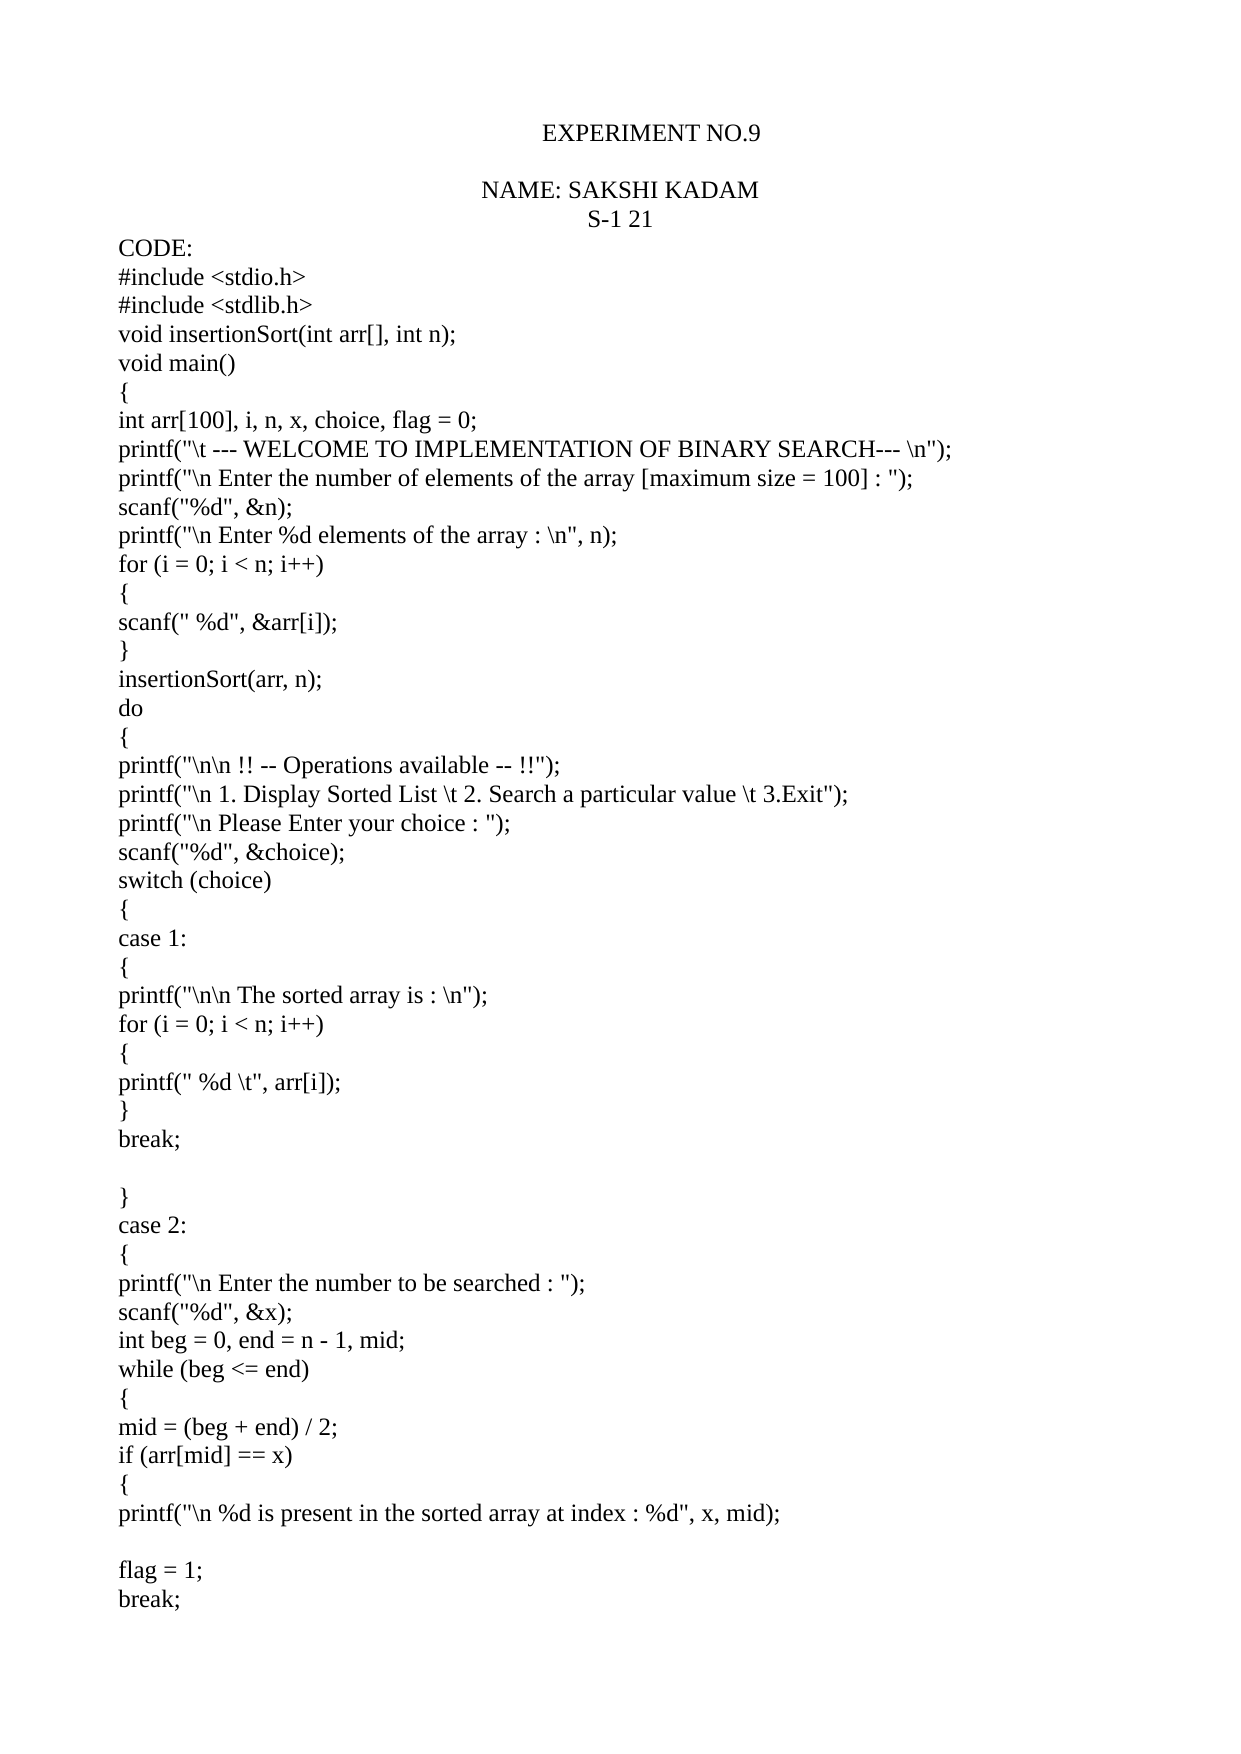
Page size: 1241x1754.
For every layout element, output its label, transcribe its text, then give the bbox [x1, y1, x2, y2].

text NAME: SAKSHI KADAM [118, 176, 1122, 204]
text flag = 1; [118, 1556, 1122, 1584]
text } [118, 636, 1122, 664]
text printf("\n Enter %d elements of the array : \n", n); [118, 521, 1122, 549]
text int arr[100], i, n, x, choice, flag = 0; [118, 406, 1122, 434]
text S-1 21 [118, 204, 1122, 233]
text if (arr[mid] == x) [118, 1441, 1122, 1469]
text { [118, 894, 1122, 923]
text scanf(" %d", &arr[i]); [118, 607, 1122, 636]
text printf("\n Enter the number of elements of the array [maximum size = 100] : "); [118, 463, 1122, 492]
text { [118, 1239, 1122, 1268]
text printf("\n %d is present in the sorted array at index : %d", x, mid); [118, 1498, 1122, 1527]
text } [118, 1096, 1122, 1124]
text #include <stdlib.h> [118, 291, 1122, 319]
text { [118, 377, 1122, 406]
text insertionSort(arr, n); [118, 664, 1122, 693]
text printf("\t --- WELCOME TO IMPLEMENTATION OF BINARY SEARCH--- \n"); [118, 434, 1122, 463]
text printf("\n 1. Display Sorted List \t 2. Search a particular value \t 3.Exit"); [118, 779, 1122, 808]
text for (i = 0; i < n; i++) [118, 549, 1122, 578]
text scanf("%d", &x); [118, 1297, 1122, 1326]
text #include <stdio.h> [118, 262, 1122, 291]
text case 2: [118, 1211, 1122, 1239]
text EXPERIMENT NO.9 [118, 118, 1122, 147]
text switch (choice) [118, 866, 1122, 894]
text printf("\n Please Enter your choice : "); [118, 808, 1122, 837]
text { [118, 722, 1122, 751]
text { [118, 578, 1122, 607]
text { [118, 952, 1122, 981]
text scanf("%d", &n); [118, 492, 1122, 521]
text { [118, 1383, 1122, 1412]
text { [118, 1038, 1122, 1067]
text printf("\n\n The sorted array is : \n"); [118, 981, 1122, 1009]
text for (i = 0; i < n; i++) [118, 1009, 1122, 1038]
text printf("\n Enter the number to be searched : "); [118, 1268, 1122, 1297]
text break; [118, 1124, 1122, 1153]
text printf("\n\n !! -- Operations available -- !!"); [118, 751, 1122, 779]
text break; [118, 1584, 1122, 1613]
text case 1: [118, 923, 1122, 952]
text CODE: [118, 233, 1122, 262]
text while (beg <= end) [118, 1354, 1122, 1383]
text mid = (beg + end) / 2; [118, 1412, 1122, 1441]
text { [118, 1469, 1122, 1498]
text int beg = 0, end = n - 1, mid; [118, 1326, 1122, 1354]
text scanf("%d", &choice); [118, 837, 1122, 866]
text printf(" %d \t", arr[i]); [118, 1067, 1122, 1096]
text void main() [118, 348, 1122, 377]
text } [118, 1182, 1122, 1211]
text do [118, 693, 1122, 722]
text void insertionSort(int arr[], int n); [118, 319, 1122, 348]
